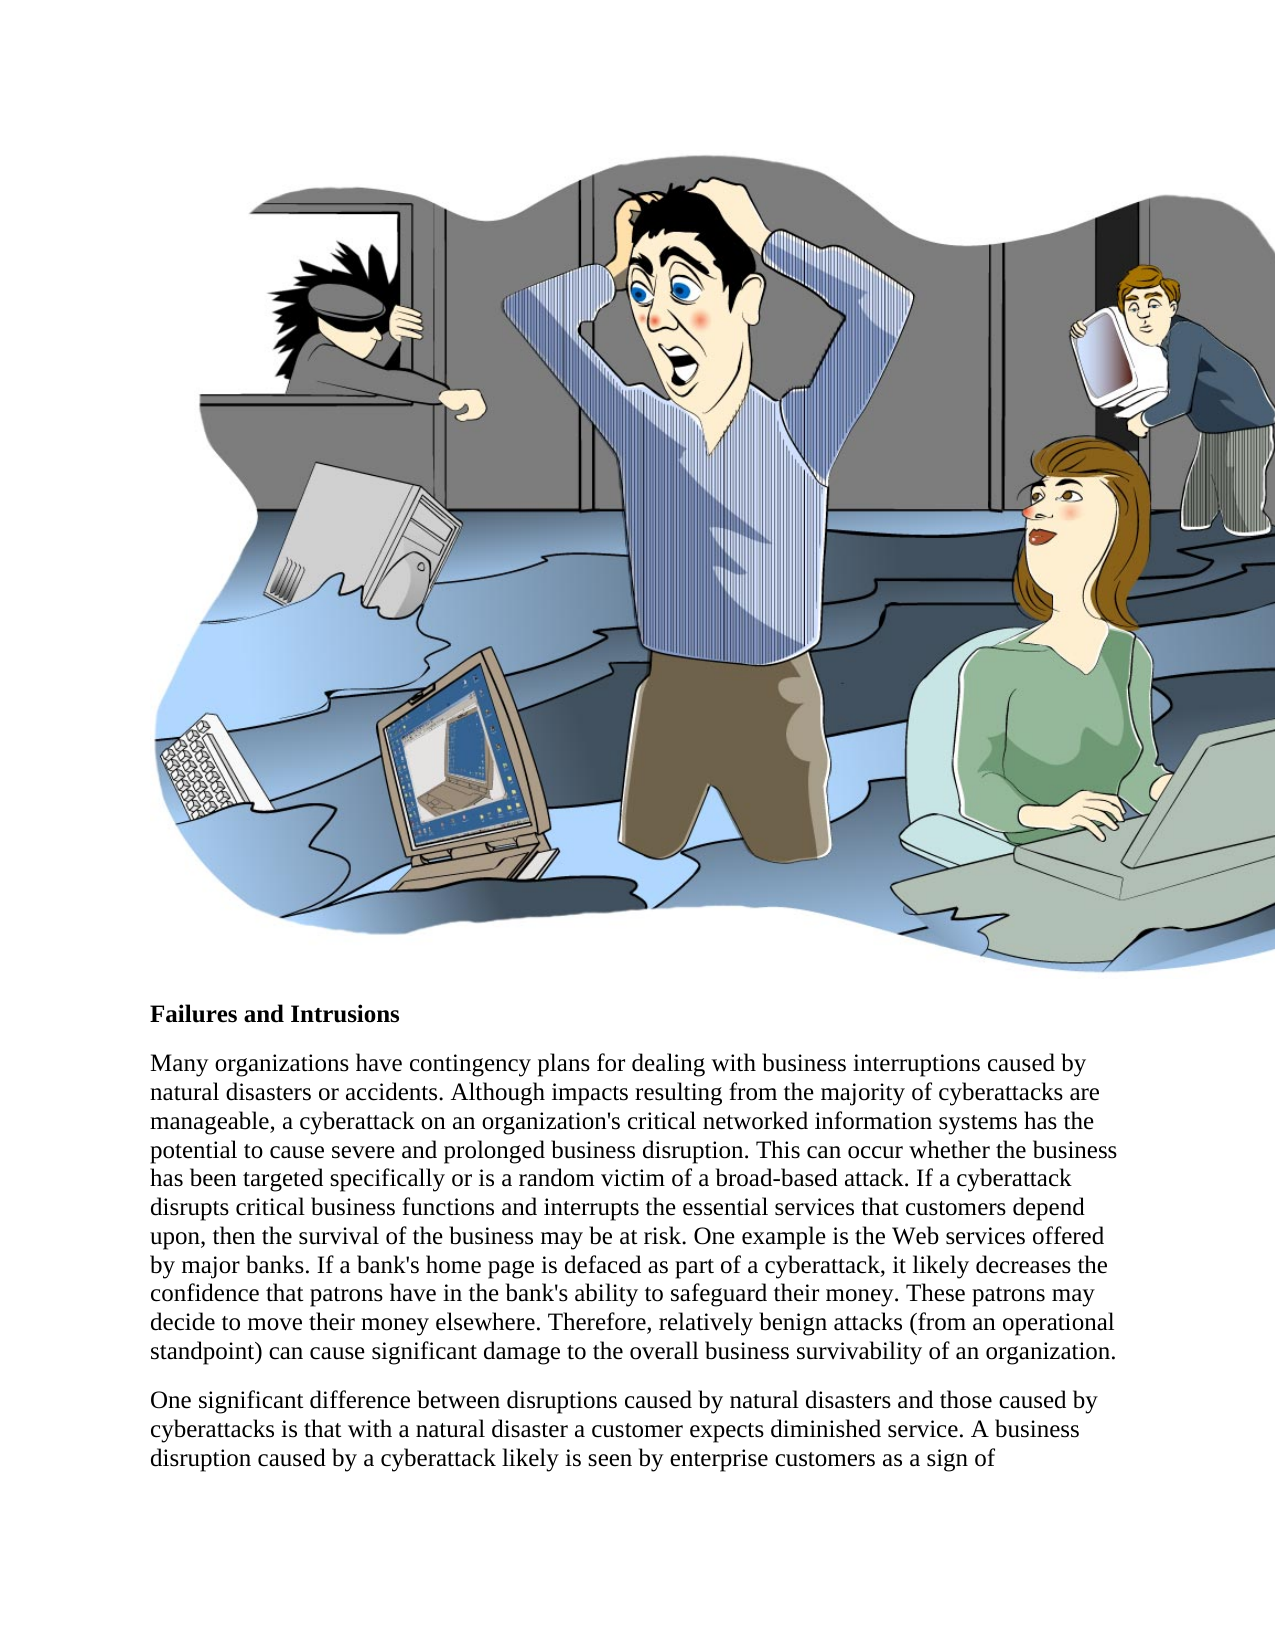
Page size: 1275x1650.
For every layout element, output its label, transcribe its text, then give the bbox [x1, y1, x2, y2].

text One significant difference between disruptions caused by natural disasters and those caused by cyberattacks is that with a natural disaster a customer expects diminished service. A business disruption caused by a cyberattack likely is seen by enterprise customers as a sign of [150, 1386, 1125, 1472]
text Failures and Intrusions [150, 999, 1125, 1028]
text Many organizations have contingency plans for dealing with business interruptions caused by natural disasters or accidents. Although impacts resulting from the majority of cyberattacks are manageable, a cyberattack on an organization's critical networked information systems has the potential to cause severe and prolonged business disruption. This can occur whether the business has been targeted specifically or is a random victim of a broad-based attack. If a cyberattack disrupts critical business functions and interrupts the essential services that customers depend upon, then the survival of the business may be at risk. One example is the Web services offered by major banks. If a bank's home page is defaced as part of a cyberattack, it likely decreases the confidence that patrons have in the bank's ability to safeguard their money. These patrons may decide to move their money elsewhere. Therefore, relatively benign attacks (from an operational standpoint) can cause significant damage to the overall business survivability of an organization. [150, 1048, 1125, 1365]
